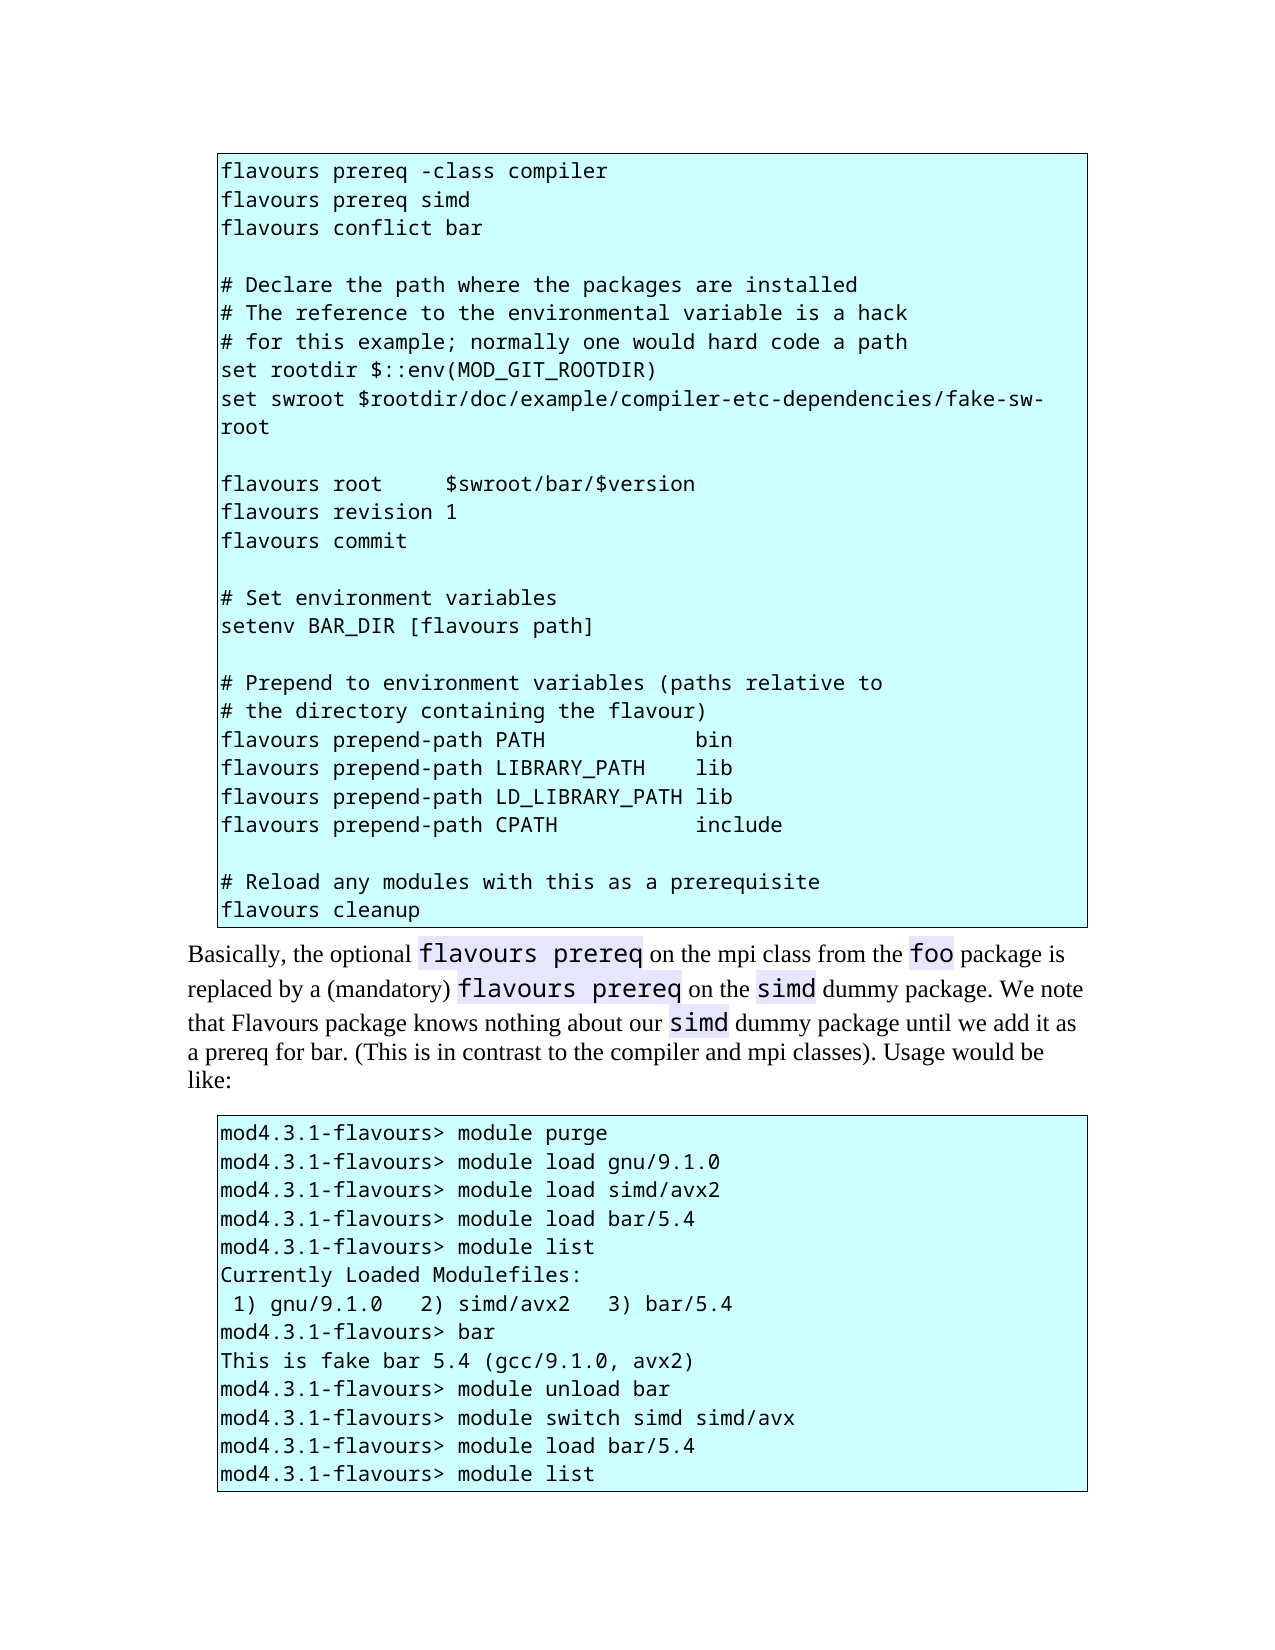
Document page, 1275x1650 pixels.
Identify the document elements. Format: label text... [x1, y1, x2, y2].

text Basically, the optional flavours prereq on the mpi class from the foo package is replaced by a (mandatory) flavours prereq on the simd dummy package. We note that Flavours package knows nothing about our simd dummy package until we add it as a prereq for bar. (This is in contrast to the compiler and mpi classes). Usage would be like: [187, 936, 1087, 1094]
text flavours prereq -class compiler flavours prereq simd flavours conflict bar # Declare the path where the packages are installed # The reference to the environmental variable is a hack # for this example; normally one would hard code a path set rootdir $::env(MOD_GIT_ROOTDIR) set swroot $rootdir/doc/example/compiler-etc-dependencies/fake-sw-root flavours root $swroot/bar/$version flavours revision 1 flavours commit # Set environment variables setenv BAR_DIR [flavours path] # Prepend to environment variables (paths relative to # the directory containing the flavour) flavours prepend-path PATH bin flavours prepend-path LIBRARY_PATH lib flavours prepend-path LD_LIBRARY_PATH lib flavours prepend-path CPATH include # Reload any modules with this as a prerequisite flavours cleanup [218, 154, 1087, 927]
text mod4.3.1-flavours> module purge mod4.3.1-flavours> module load gnu/9.1.0 mod4.3.1-flavours> module load simd/avx2 mod4.3.1-flavours> module load bar/5.4 mod4.3.1-flavours> module list Currently Loaded Modulefiles: 1) gnu/9.1.0 2) simd/avx2 3) bar/5.4 mod4.3.1-flavours> bar This is fake bar 5.4 (gcc/9.1.0, avx2) mod4.3.1-flavours> module unload bar mod4.3.1-flavours> module switch simd simd/avx mod4.3.1-flavours> module load bar/5.4 mod4.3.1-flavours> module list [218, 1116, 1087, 1491]
